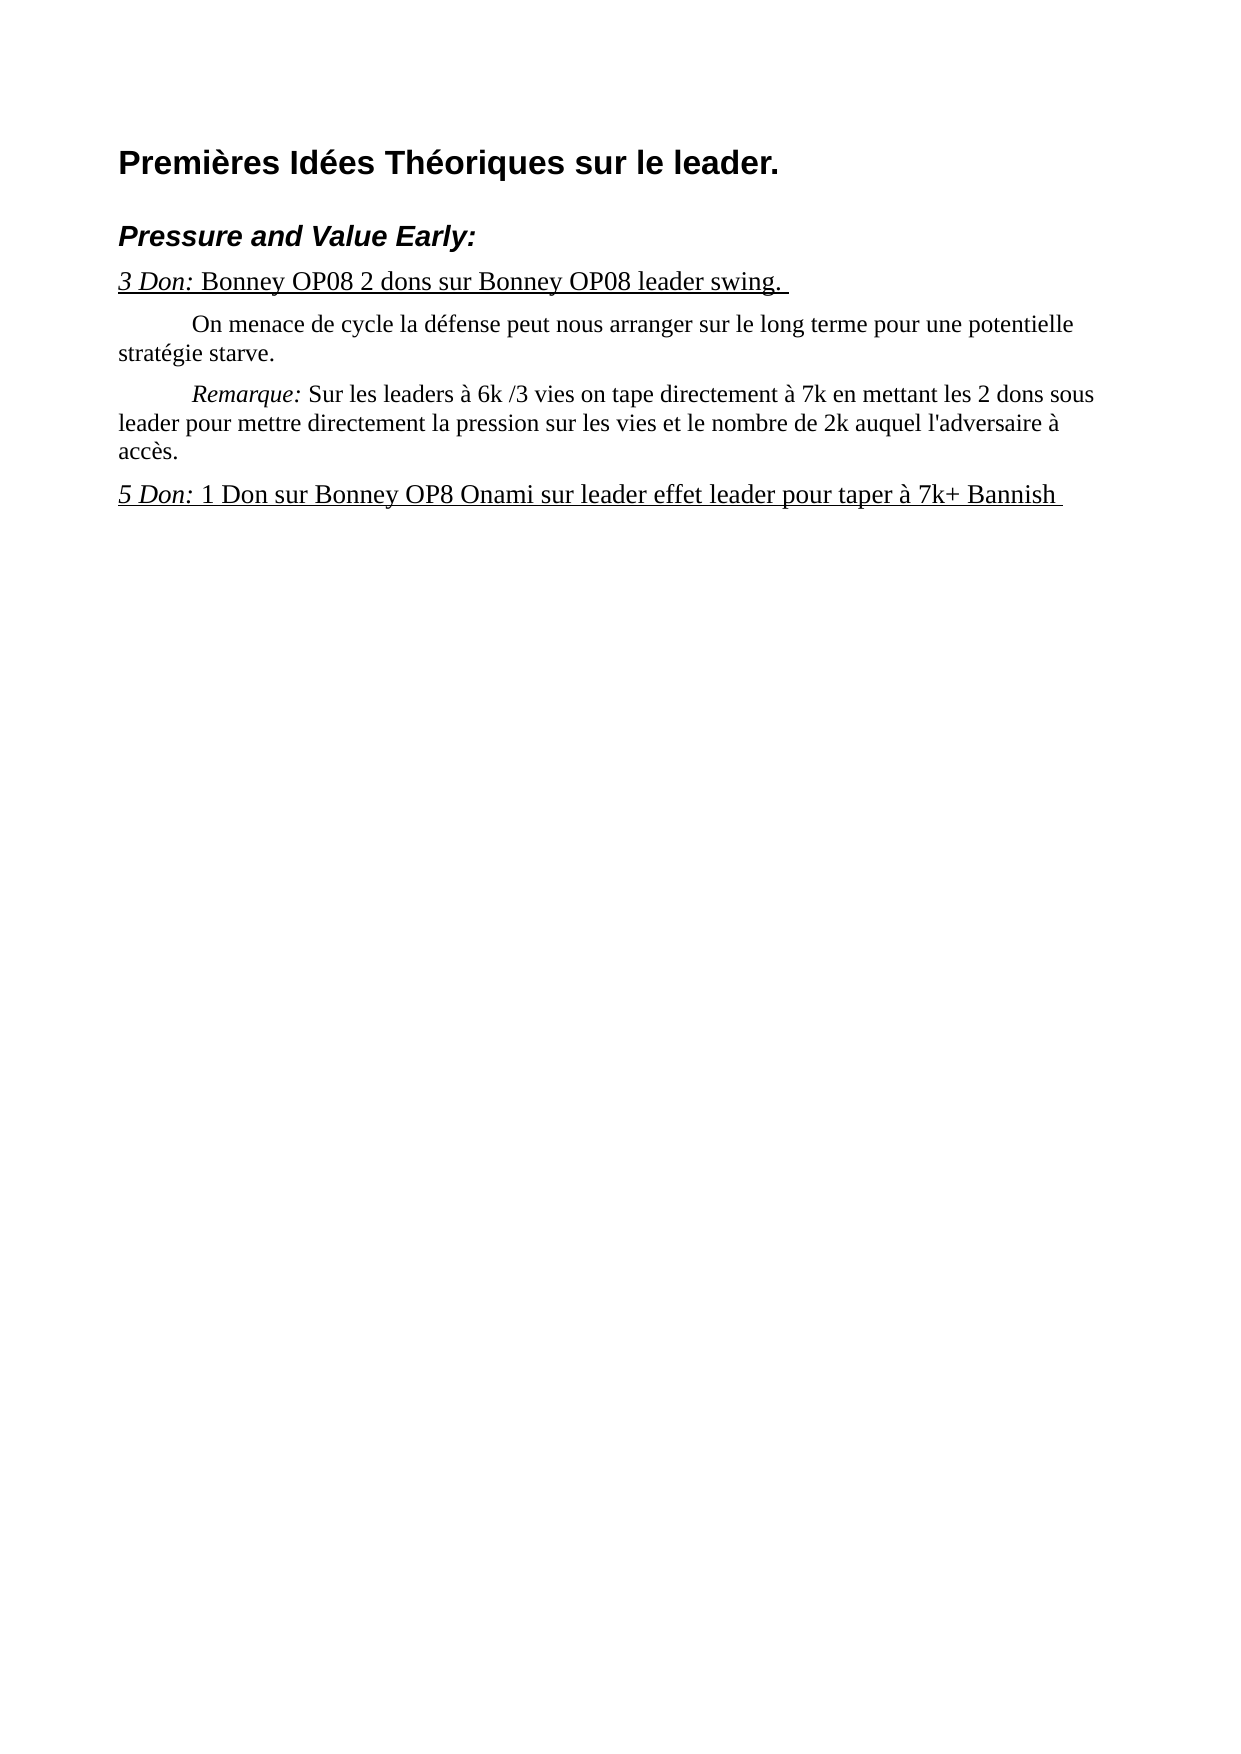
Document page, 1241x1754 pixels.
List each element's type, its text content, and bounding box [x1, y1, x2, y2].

subtitle Premières Idées Théoriques sur le leader. [118, 143, 1122, 182]
subtitle Pressure and Value Early: [118, 219, 1122, 253]
text On menace de cycle la défense peut nous arranger sur le long terme pour une potentielle stratégie starve. [118, 309, 1122, 366]
text 5 Don: 1 Don sur Bonney OP8 Onami sur leader effet leader pour taper à 7k+ Bannish [118, 478, 1122, 509]
text Remarque: Sur les leaders à 6k /3 vies on tape directement à 7k en mettant les 2 dons sous leader pour mettre directement la pression sur les vies et le nombre de 2k auquel l'adversaire à accès. [118, 379, 1122, 465]
text 3 Don: Bonney OP08 2 dons sur Bonney OP08 leader swing. [118, 265, 1122, 296]
